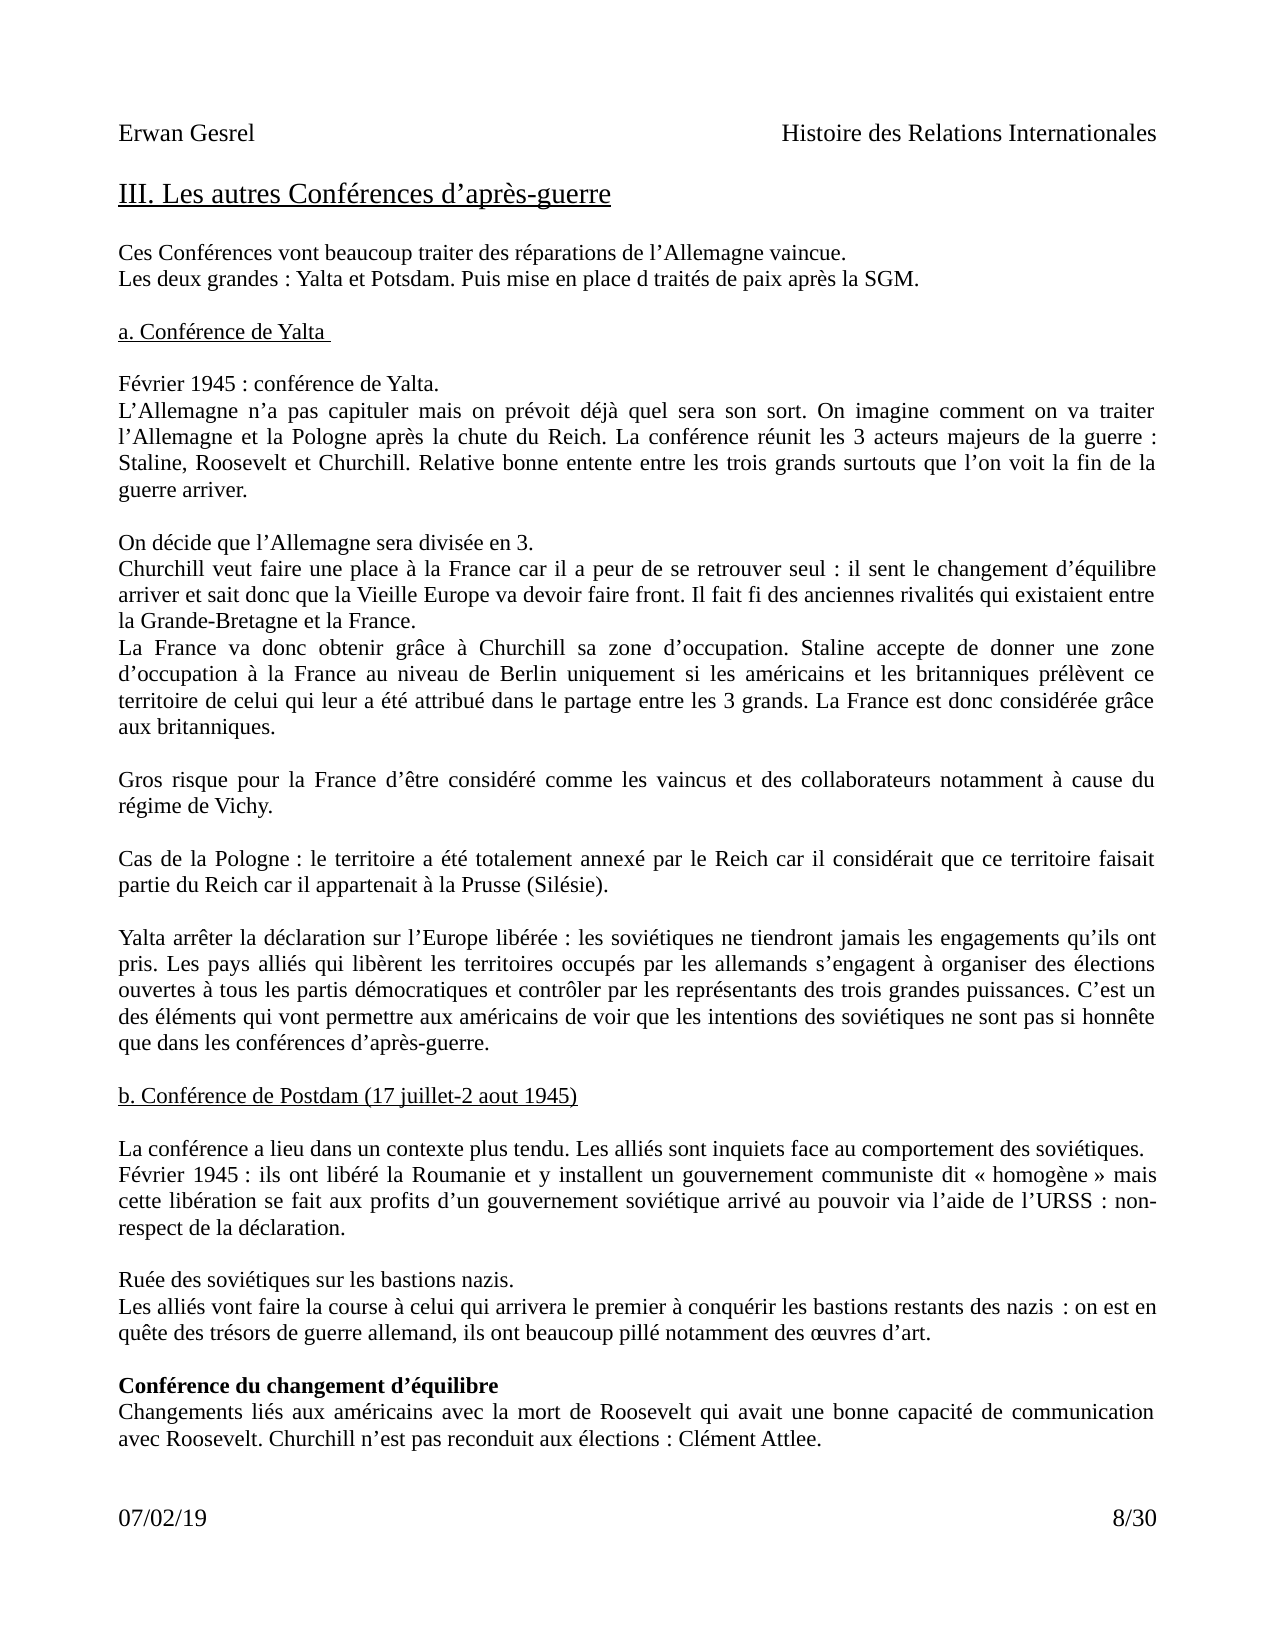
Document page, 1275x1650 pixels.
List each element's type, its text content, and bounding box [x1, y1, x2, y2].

text Churchill veut faire une place à la France car il a peur de se retrouver seul : il sent le changement d’équilibre arriver et sait donc que la Vieille Europe va devoir faire front. Il fait fi des anciennes rivalités qui existaient entre la Grande-Bretagne et la France. [118, 555, 1157, 634]
text Changements liés aux américains avec la mort de Roosevelt qui avait une bonne capacité de communication avec Roosevelt. Churchill n’est pas reconduit aux élections : Clément Attlee. [118, 1398, 1157, 1451]
text On décide que l’Allemagne sera divisée en 3. [118, 528, 1157, 555]
text Yalta arrêter la déclaration sur l’Europe libérée : les soviétiques ne tiendront jamais les engagements qu’ils ont pris. Les pays alliés qui libèrent les territoires occupés par les allemands s’engagent à organiser des élections ouvertes à tous les partis démocratiques et contrôler par les représentants des trois grandes puissances. C’est un des éléments qui vont permettre aux américains de voir que les intentions des soviétiques ne sont pas si honnête que dans les conférences d’après-guerre. [118, 924, 1157, 1056]
text L’Allemagne n’a pas capituler mais on prévoit déjà quel sera son sort. On imagine comment on va traiter l’Allemagne et la Pologne après la chute du Reich. La conférence réunit les 3 acteurs majeurs de la guerre : Staline, Roosevelt et Churchill. Relative bonne entente entre les trois grands surtouts que l’on voit la fin de la guerre arriver. [118, 397, 1157, 502]
text Février 1945 : ils ont libéré la Roumanie et y installent un gouvernement communiste dit « homogène » mais cette libération se fait aux profits d’un gouvernement soviétique arrivé au pouvoir via l’aide de l’URSS : non-respect de la déclaration. [118, 1161, 1157, 1240]
text Février 1945 : conférence de Yalta. [118, 370, 1157, 397]
text Ruée des soviétiques sur les bastions nazis. [118, 1266, 1157, 1293]
text La France va donc obtenir grâce à Churchill sa zone d’occupation. Staline accepte de donner une zone d’occupation à la France au niveau de Berlin uniquement si les américains et les britanniques prélèvent ce territoire de celui qui leur a été attribué dans le partage entre les 3 grands. La France est donc considérée grâce aux britanniques. [118, 634, 1157, 739]
text Ces Conférences vont beaucoup traiter des réparations de l’Allemagne vaincue. [118, 239, 1157, 265]
text III. Les autres Conférences d’après-guerre [118, 176, 1157, 210]
text Les alliés vont faire la course à celui qui arrivera le premier à conquérir les bastions restants des nazis : on est en quête des trésors de guerre allemand, ils ont beaucoup pillé notamment des œuvres d’art. [118, 1293, 1157, 1346]
text Conférence du changement d’équilibre [118, 1372, 1157, 1398]
text La conférence a lieu dans un contexte plus tendu. Les alliés sont inquiets face au comportement des soviétiques. [118, 1135, 1157, 1161]
text Cas de la Pologne : le territoire a été totalement annexé par le Reich car il considérait que ce territoire faisait partie du Reich car il appartenait à la Prusse (Silésie). [118, 845, 1157, 897]
text Gros risque pour la France d’être considéré comme les vaincus et des collaborateurs notamment à cause du régime de Vichy. [118, 766, 1157, 818]
text a. Conférence de Yalta [118, 318, 1157, 344]
text Les deux grandes : Yalta et Potsdam. Puis mise en place d traités de paix après la SGM. [118, 265, 1157, 291]
text b. Conférence de Postdam (17 juillet-2 aout 1945) [118, 1082, 1157, 1108]
